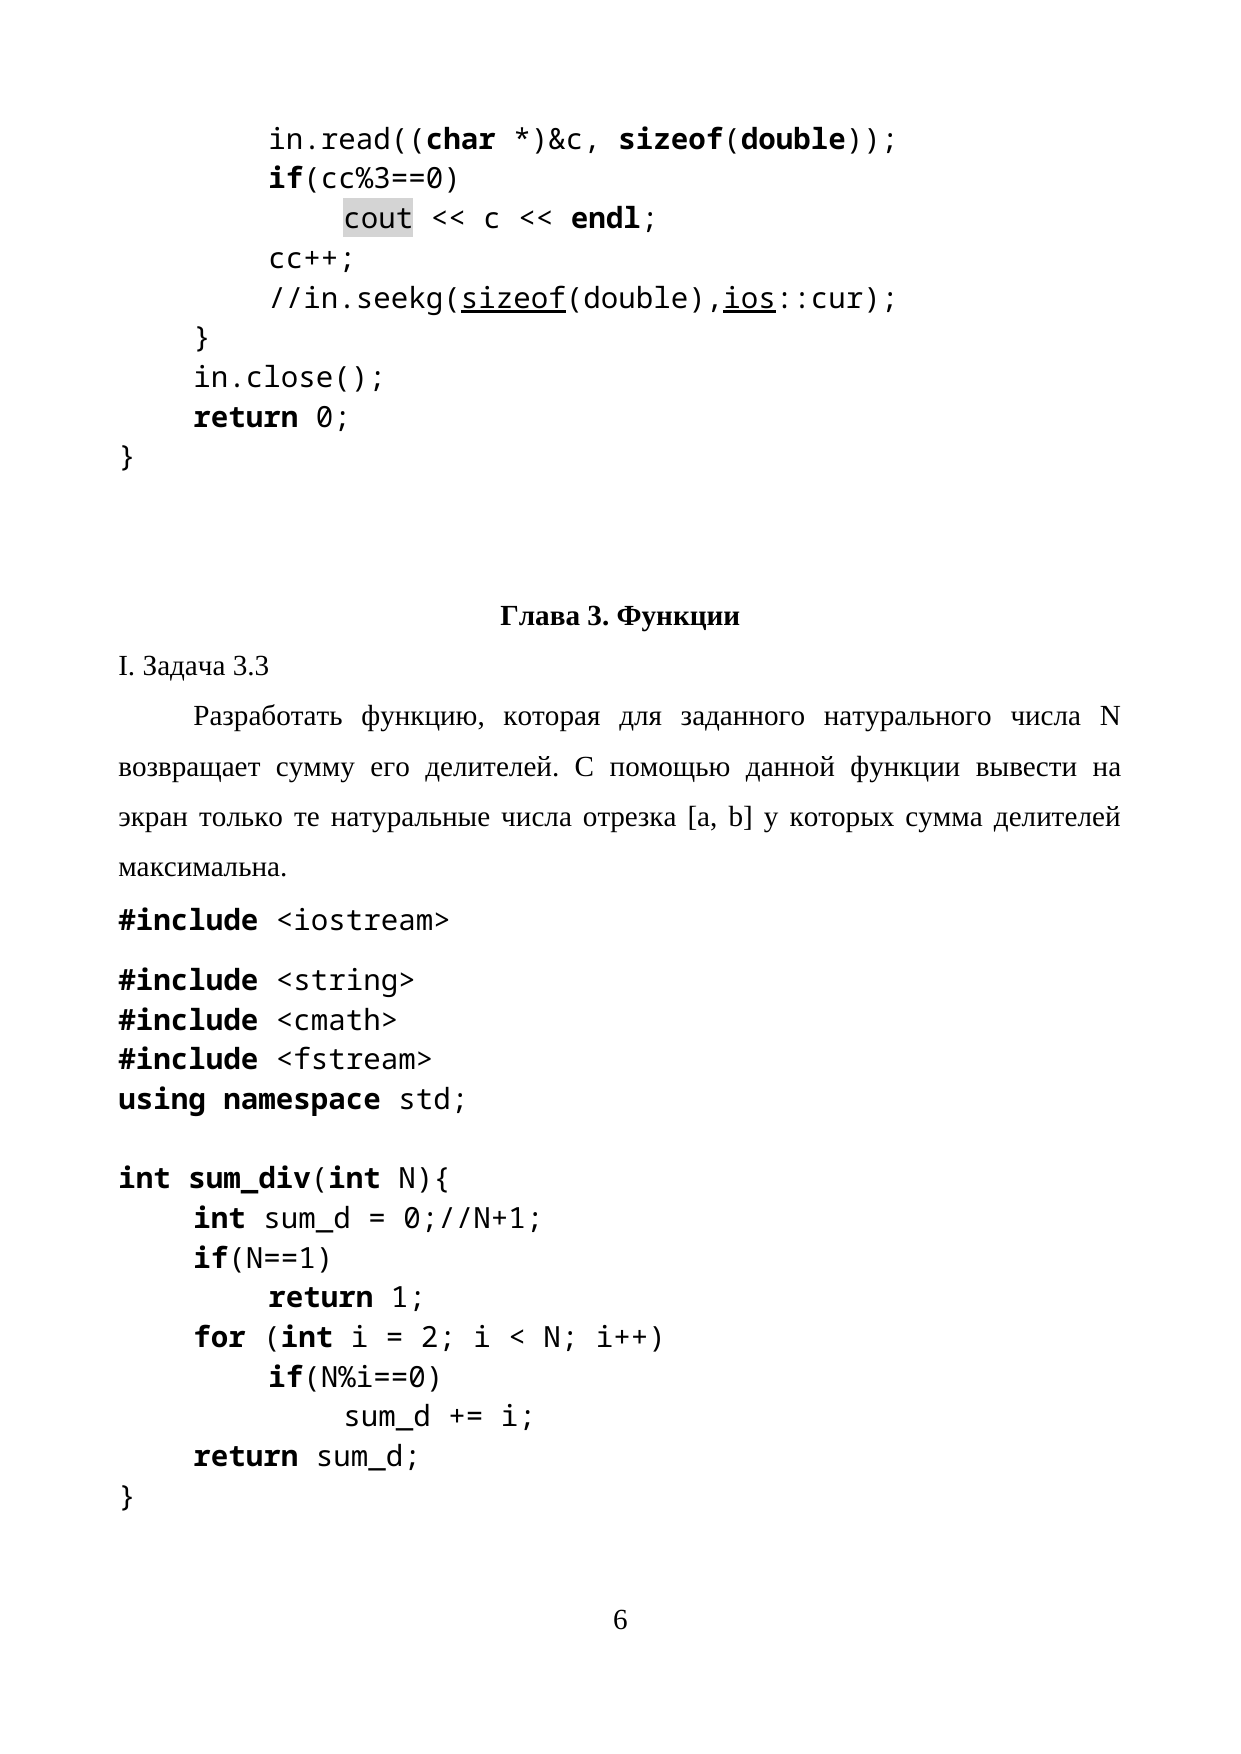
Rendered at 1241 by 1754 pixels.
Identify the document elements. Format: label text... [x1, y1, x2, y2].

text if(N%i==0) [118, 1356, 1122, 1396]
text } [118, 317, 1122, 356]
text return 1; [118, 1277, 1122, 1316]
text return 0; [118, 396, 1122, 436]
text //in.seekg(sizeof(double),ios::cur); [118, 277, 1122, 317]
text cout << c << endl; [118, 197, 1122, 237]
text in.close(); [118, 356, 1122, 396]
text in.read((char *)&c, sizeof(double)); [118, 118, 1122, 158]
text Разработать функцию, которая для заданного натурального числа N возвращает сумму его делителей. С помощью данной функции вывести на экран только те натуральные числа отрезка [a, b] у которых сумма делителей максимальна. [118, 698, 1122, 883]
text #include <iostream> [118, 899, 1122, 939]
text for (int i = 2; i < N; i++) [118, 1316, 1122, 1356]
text #include <string> [118, 959, 1122, 999]
text if(cc%3==0) [118, 158, 1122, 197]
text } [118, 436, 1122, 475]
text using namespace std; [118, 1078, 1122, 1118]
text #include <fstream> [118, 1038, 1122, 1078]
text int sum_d = 0;//N+1; [118, 1197, 1122, 1237]
text } [118, 1475, 1122, 1515]
text cc++; [118, 237, 1122, 277]
text Глава 3. Функции [118, 598, 1122, 631]
text if(N==1) [118, 1237, 1122, 1277]
text sum_d += i; [118, 1396, 1122, 1435]
text #include <cmath> [118, 999, 1122, 1038]
text int sum_div(int N){ [118, 1157, 1122, 1197]
text return sum_d; [118, 1435, 1122, 1475]
text I. Задача 3.3 [118, 648, 1122, 682]
